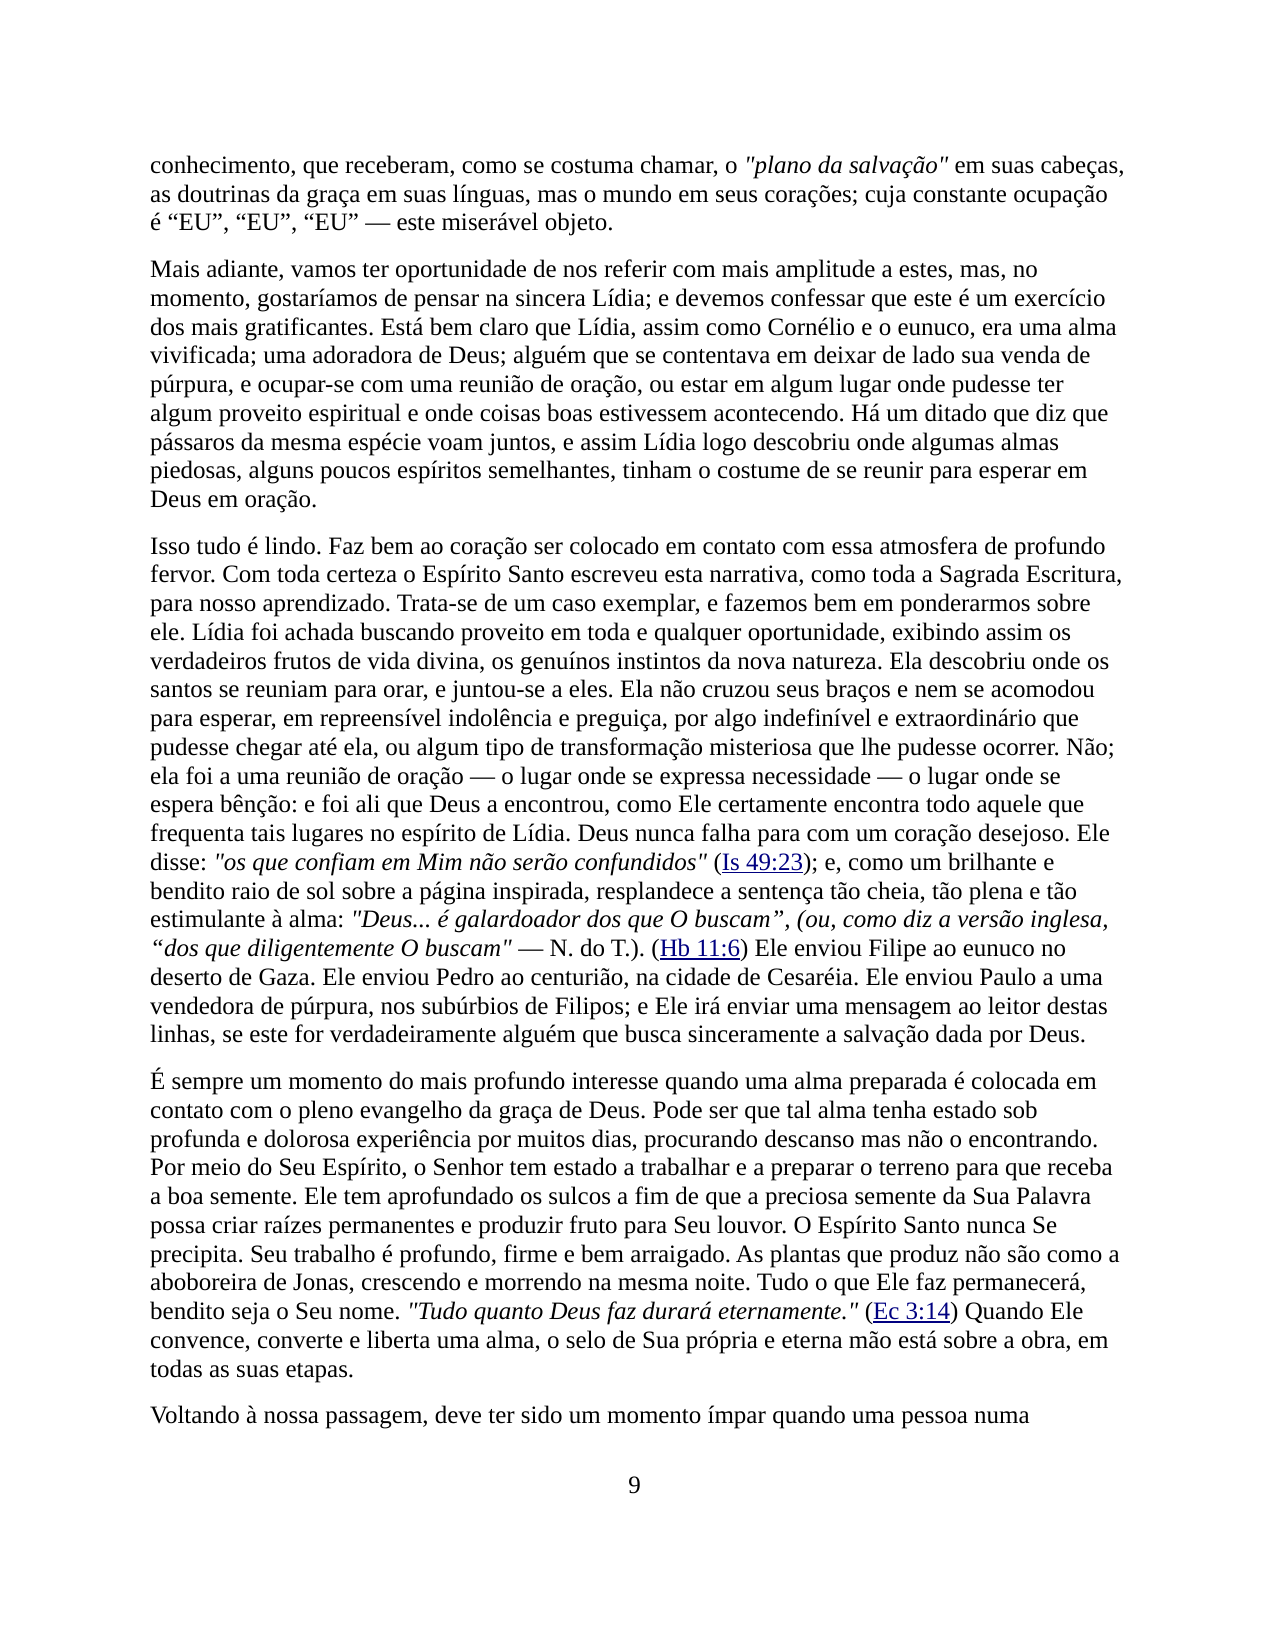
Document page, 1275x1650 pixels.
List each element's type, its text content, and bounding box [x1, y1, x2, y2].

text Voltando à nossa passagem, deve ter sido um momento ímpar quando uma pessoa numa [150, 1400, 1125, 1429]
text Mais adiante, vamos ter oportunidade de nos referir com mais amplitude a estes, mas, no momento, gostaríamos de pensar na sincera Lídia; e devemos confessar que este é um exercício dos mais gratificantes. Está bem claro que Lídia, assim como Cornélio e o eunuco, era uma alma vivificada; uma adoradora de Deus; alguém que se contentava em deixar de lado sua venda de púrpura, e ocupar-se com uma reunião de oração, ou estar em algum lugar onde pudesse ter algum proveito espiritual e onde coisas boas estivessem acontecendo. Há um ditado que diz que pássaros da mesma espécie voam juntos, e assim Lídia logo descobriu onde algumas almas piedosas, alguns poucos espíritos semelhantes, tinham o costume de se reunir para esperar em Deus em oração. [150, 254, 1125, 513]
text Isso tudo é lindo. Faz bem ao coração ser colocado em contato com essa atmosfera de profundo fervor. Com toda certeza o Espírito Santo escreveu esta narrativa, como toda a Sagrada Escritura, para nosso aprendizado. Trata-se de um caso exemplar, e fazemos bem em ponderarmos sobre ele. Lídia foi achada buscando proveito em toda e qualquer oportunidade, exibindo assim os verdadeiros frutos de vida divina, os genuínos instintos da nova natureza. Ela descobriu onde os santos se reuniam para orar, e juntou-se a eles. Ela não cruzou seus braços e nem se acomodou para esperar, em repreensível indolência e preguiça, por algo indefinível e extraordinário que pudesse chegar até ela, ou algum tipo de transformação misteriosa que lhe pudesse ocorrer. Não; ela foi a uma reunião de oração — o lugar onde se expressa necessidade — o lugar onde se espera bênção: e foi ali que Deus a encontrou, como Ele certamente encontra todo aquele que frequenta tais lugares no espírito de Lídia. Deus nunca falha para com um coração desejoso. Ele disse: "os que confiam em Mim não serão confundidos" (Is 49:23); e, como um brilhante e bendito raio de sol sobre a página inspirada, resplandece a sentença tão cheia, tão plena e tão estimulante à alma: "Deus... é galardoador dos que O buscam”, (ou, como diz a versão inglesa, “dos que diligentemente O buscam" — N. do T.). (Hb 11:6) Ele enviou Filipe ao eunuco no deserto de Gaza. Ele enviou Pedro ao centurião, na cidade de Cesaréia. Ele enviou Paulo a uma vendedora de púrpura, nos subúrbios de Filipos; e Ele irá enviar uma mensagem ao leitor destas linhas, se este for verdadeiramente alguém que busca sinceramente a salvação dada por Deus. [150, 531, 1125, 1048]
text conhecimento, que receberam, como se costuma chamar, o "plano da salvação" em suas cabeças, as doutrinas da graça em suas línguas, mas o mundo em seus corações; cuja constante ocupação é “EU”, “EU”, “EU” — este miserável objeto. [150, 150, 1125, 236]
text É sempre um momento do mais profundo interesse quando uma alma preparada é colocada em contato com o pleno evangelho da graça de Deus. Pode ser que tal alma tenha estado sob profunda e dolorosa experiência por muitos dias, procurando descanso mas não o encontrando. Por meio do Seu Espírito, o Senhor tem estado a trabalhar e a preparar o terreno para que receba a boa semente. Ele tem aprofundado os sulcos a fim de que a preciosa semente da Sua Palavra possa criar raízes permanentes e produzir fruto para Seu louvor. O Espírito Santo nunca Se precipita. Seu trabalho é profundo, firme e bem arraigado. As plantas que produz não são como a aboboreira de Jonas, crescendo e morrendo na mesma noite. Tudo o que Ele faz permanecerá, bendito seja o Seu nome. "Tudo quanto Deus faz durará eternamente." (Ec 3:14) Quando Ele convence, converte e liberta uma alma, o selo de Sua própria e eterna mão está sobre a obra, em todas as suas etapas. [150, 1066, 1125, 1382]
